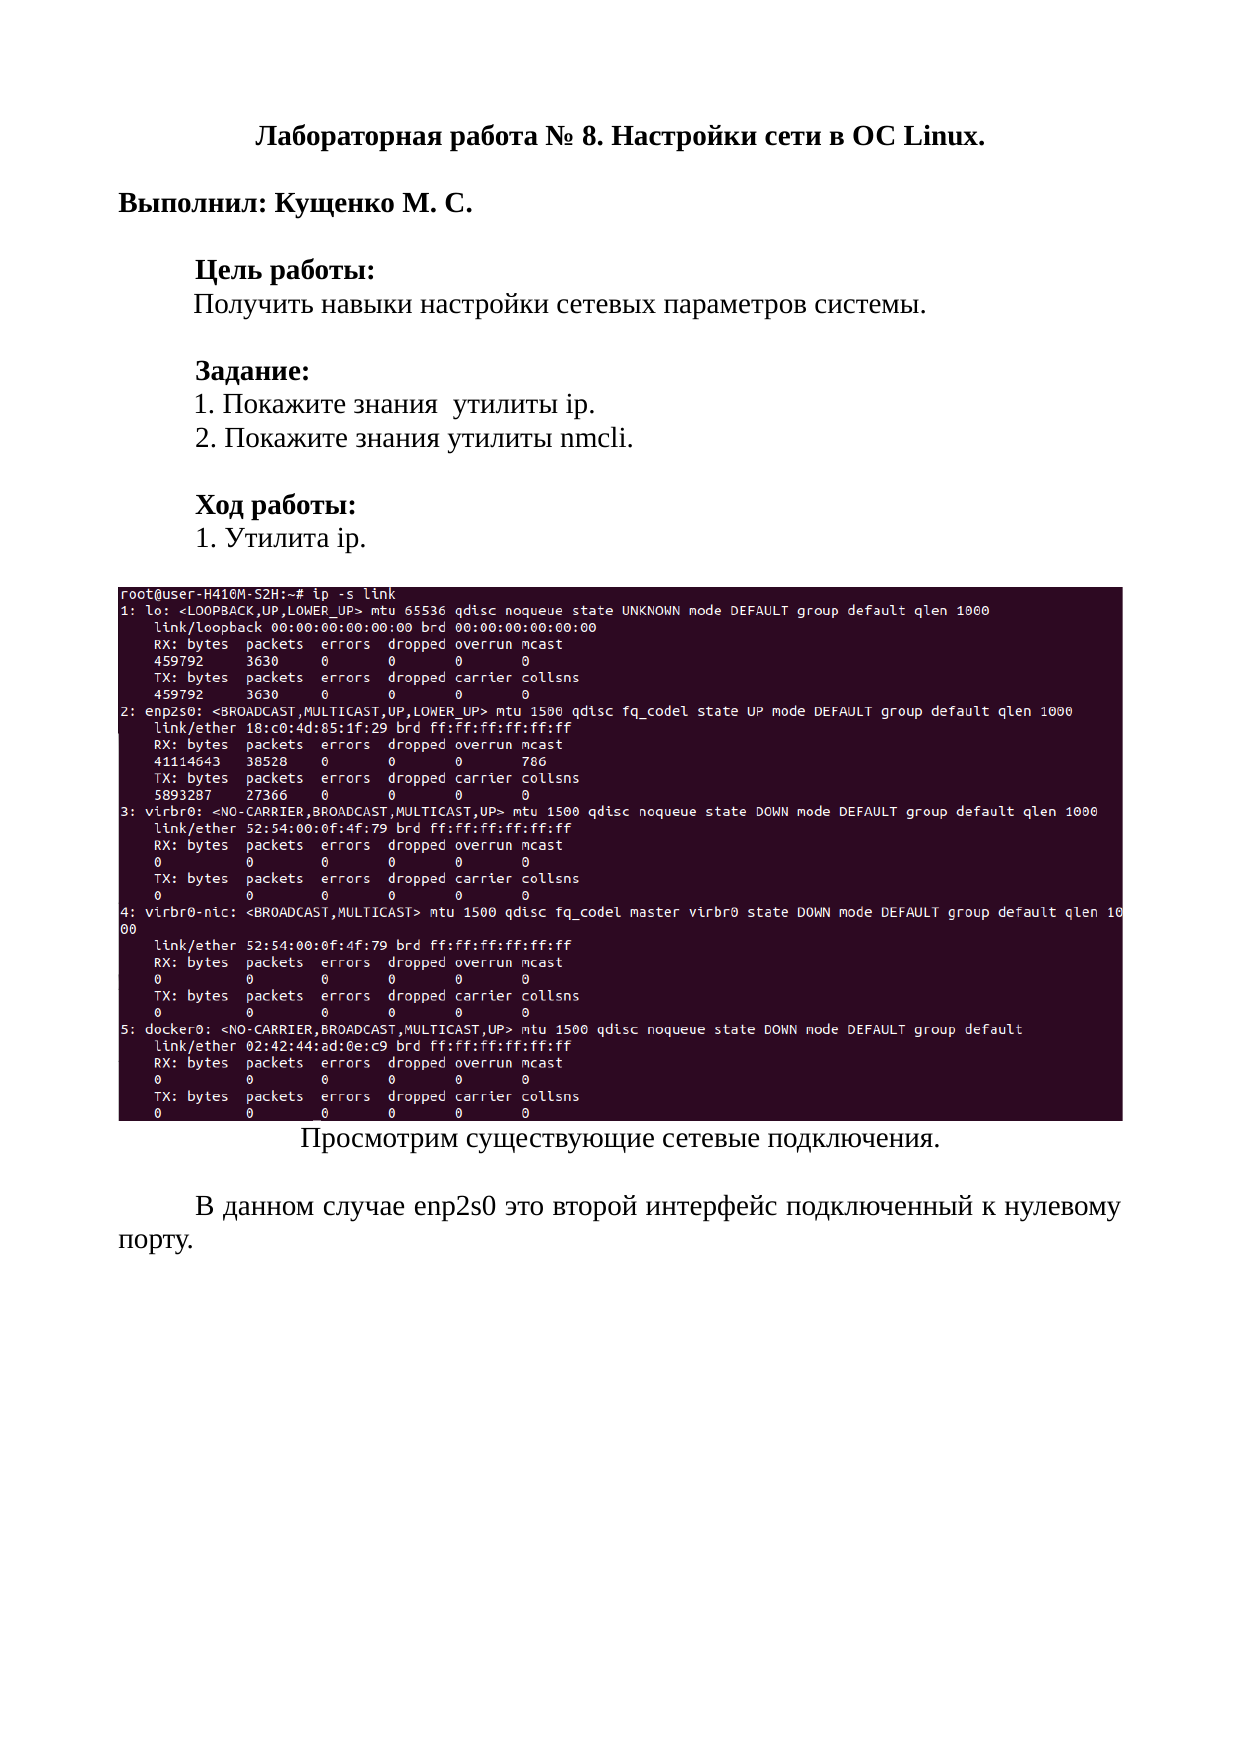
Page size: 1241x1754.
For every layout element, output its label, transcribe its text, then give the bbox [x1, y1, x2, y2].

text Просмотрим существующие сетевые подключения. [118, 1121, 1123, 1154]
text В данном случае enp2s0 это второй интерфейс подключенный к нулевому порту. [118, 1188, 1123, 1255]
text Цель работы: [118, 252, 1123, 286]
text Выполнил: Кущенко М. С. [118, 185, 1123, 219]
text Ход работы: [118, 487, 1123, 521]
text 1. Покажите знания утилиты ip. [118, 386, 1123, 420]
picture [118, 587, 1123, 1121]
text Получить навыки настройки сетевых параметров системы. [118, 286, 1123, 319]
text 2. Покажите знания утилиты nmcli. [118, 420, 1123, 453]
text Лабораторная работа № 8. Настройки сети в ОС Linux. [118, 118, 1123, 152]
text Задание: [118, 353, 1123, 386]
text 1. Утилита ip. [118, 521, 1123, 554]
